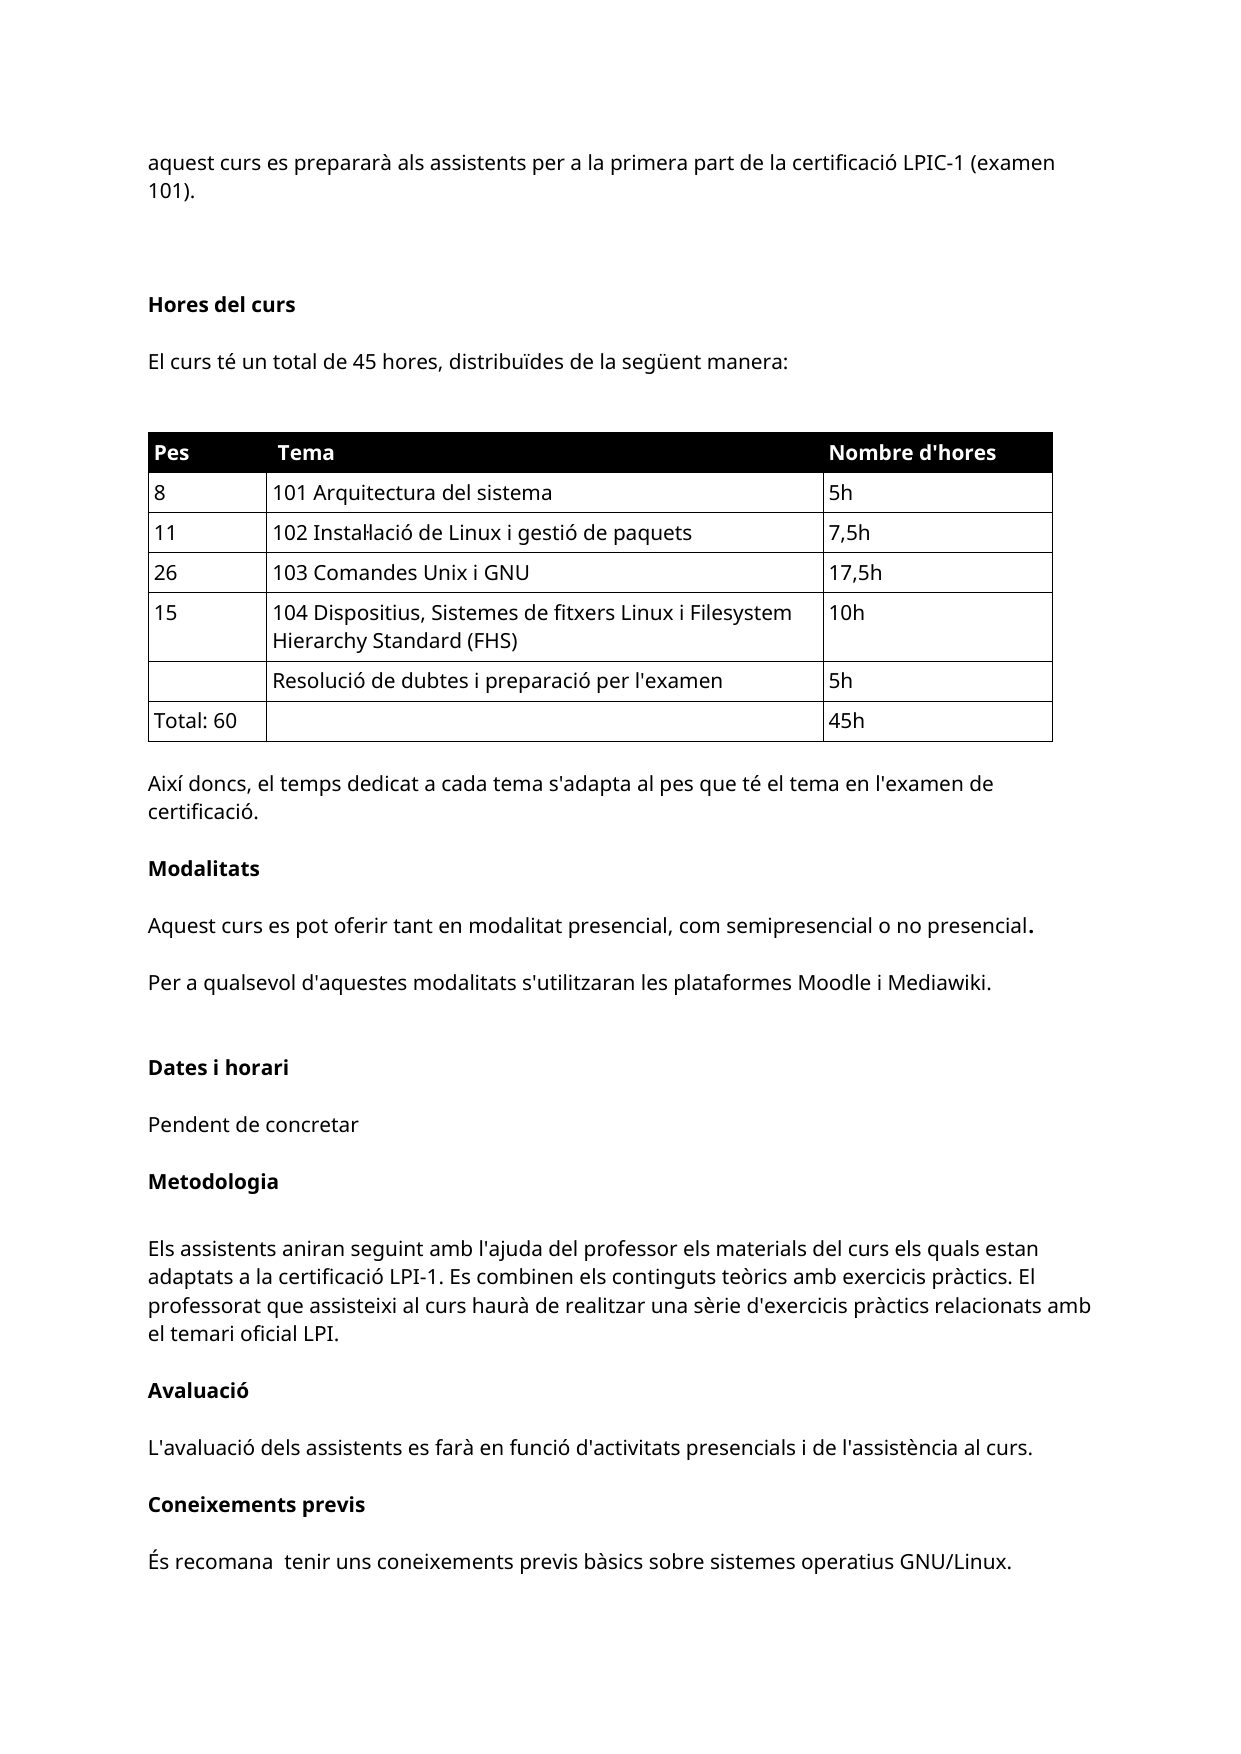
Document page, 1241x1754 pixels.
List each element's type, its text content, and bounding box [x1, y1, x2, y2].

text El curs té un total de 45 hores, distribuïdes de la següent manera: [148, 347, 1092, 375]
table_cell [149, 662, 266, 701]
text Modalitats [148, 854, 1092, 883]
table_cell 102 Instal·lació de Linux i gestió de paquets [267, 513, 823, 552]
text És recomana tenir uns coneixements previs bàsics sobre sistemes operatius GNU/Linux. [148, 1547, 1092, 1575]
table_cell 11 [149, 513, 266, 552]
table_cell Total: 60 [149, 702, 266, 741]
table_header Tema [267, 433, 823, 472]
table_cell 15 [149, 593, 266, 661]
text Per a qualsevol d'aquestes modalitats s'utilitzaran les plataformes Moodle i Mediawiki. [148, 968, 1092, 997]
text aquest curs es prepararà als assistents per a la primera part de la certificació LPIC-1 (examen 101). [148, 148, 1092, 204]
table_header Nombre d'hores [824, 433, 1052, 472]
text L'avaluació dels assistents es farà en funció d'activitats presencials i de l'assistència al curs. [148, 1433, 1092, 1461]
table_cell 5h [824, 473, 1052, 512]
table_cell Resolució de dubtes i preparació per l'examen [267, 662, 823, 701]
table_cell 101 Arquitectura del sistema [267, 473, 823, 512]
table_cell [267, 702, 823, 741]
text Metodologia [148, 1167, 1092, 1196]
text Pendent de concretar [148, 1110, 1092, 1139]
table_cell 8 [149, 473, 266, 512]
table_header Pes [149, 433, 266, 472]
text Avaluació [148, 1376, 1092, 1404]
text Així doncs, el temps dedicat a cada tema s'adapta al pes que té el tema en l'examen de certificació. [148, 769, 1092, 826]
text Dates i horari [148, 1053, 1092, 1082]
table_cell 10h [824, 593, 1052, 661]
text Hores del curs [148, 290, 1092, 318]
text Aquest curs es pot oferir tant en modalitat presencial, com semipresencial o no presencial. [148, 911, 1092, 940]
text Els assistents aniran seguint amb l'ajuda del professor els materials del curs els quals estan adaptats a la certificació LPI-1. Es combinen els continguts teòrics amb exercicis pràctics. El professorat que assisteixi al curs haurà de realitzar una sèrie d'exercicis pràctics relacionats amb el temari oficial LPI. [148, 1234, 1092, 1348]
table_cell 103 Comandes Unix i GNU [267, 553, 823, 592]
table_cell 7,5h [824, 513, 1052, 552]
table_cell 5h [824, 662, 1052, 701]
table_cell 45h [824, 702, 1052, 741]
text Coneixements previs [148, 1490, 1092, 1518]
table_cell 17,5h [824, 553, 1052, 592]
table_cell 26 [149, 553, 266, 592]
table_cell 104 Dispositius, Sistemes de fitxers Linux i Filesystem Hierarchy Standard (FHS) [267, 593, 823, 661]
